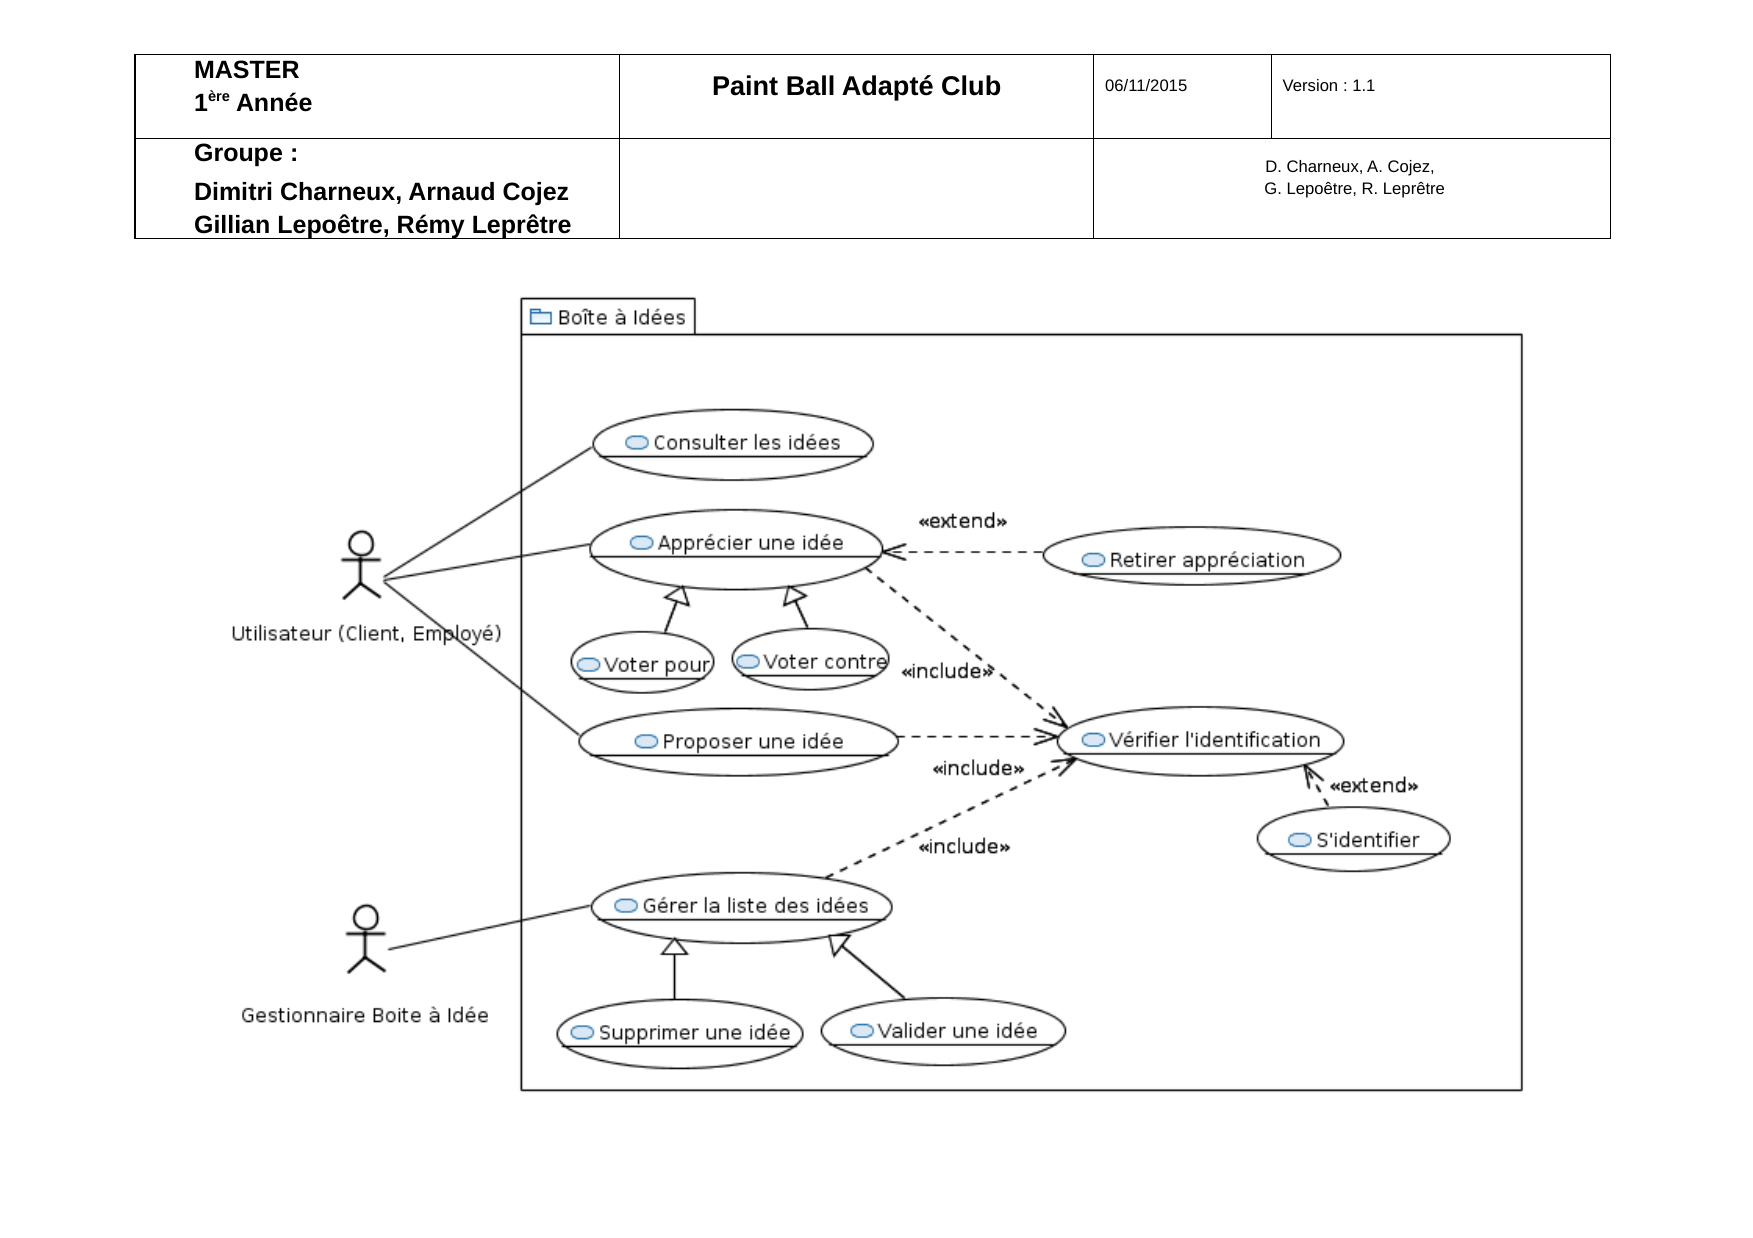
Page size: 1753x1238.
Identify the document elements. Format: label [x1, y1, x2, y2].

picture [216, 284, 1537, 1107]
